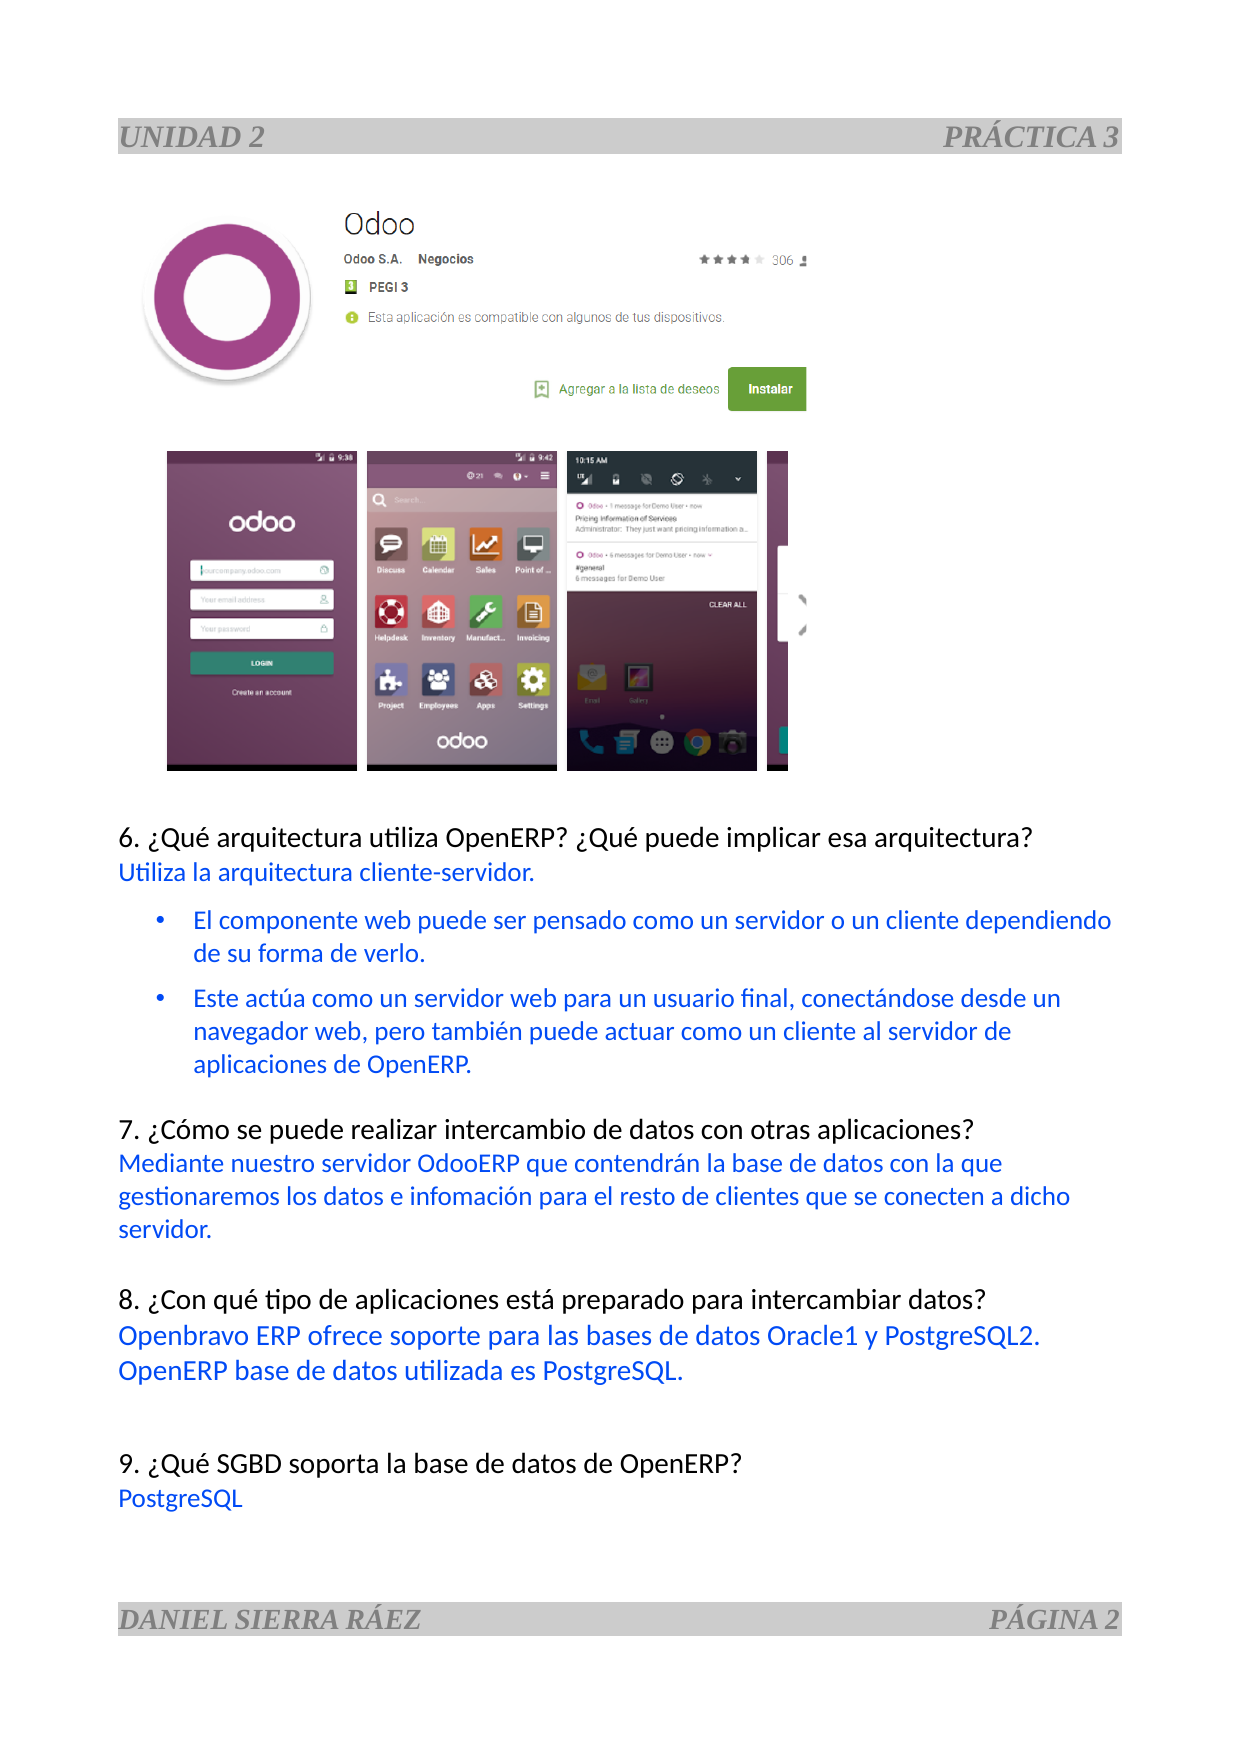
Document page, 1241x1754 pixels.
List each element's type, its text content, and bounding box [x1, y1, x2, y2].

list El componente web puede ser pensado como un servidor o un cliente dependiendo de su forma de verlo. [156, 903, 1122, 969]
text 6. ¿Qué arquitectura utiliza OpenERP? ¿Qué puede implicar esa arquitectura? [118, 819, 1122, 855]
picture [128, 197, 807, 787]
text PostgreSQL [118, 1481, 1122, 1514]
text 8. ¿Con qué tipo de aplicaciones está preparado para intercambiar datos? [118, 1281, 1122, 1317]
text OpenERP base de datos utilizada es PostgreSQL. [118, 1352, 1122, 1388]
text 7. ¿Cómo se puede realizar intercambio de datos con otras aplicaciones? [118, 1111, 1122, 1147]
text 9. ¿Qué SGBD soporta la base de datos de OpenERP? [118, 1446, 1122, 1481]
text Utiliza la arquitectura cliente-servidor. [118, 855, 1122, 888]
text Openbravo ERP ofrece soporte para las bases de datos Oracle1 y PostgreSQL2. [118, 1317, 1122, 1352]
text Mediante nuestro servidor OdooERP que contendrán la base de datos con la que gestionaremos los datos e infomación para el resto de clientes que se conecten a dicho servidor. [118, 1147, 1122, 1246]
list Este actúa como un servidor web para un usuario final, conectándose desde un navegador web, pero también puede actuar como un cliente al servidor de aplicaciones de OpenERP. [156, 981, 1122, 1080]
